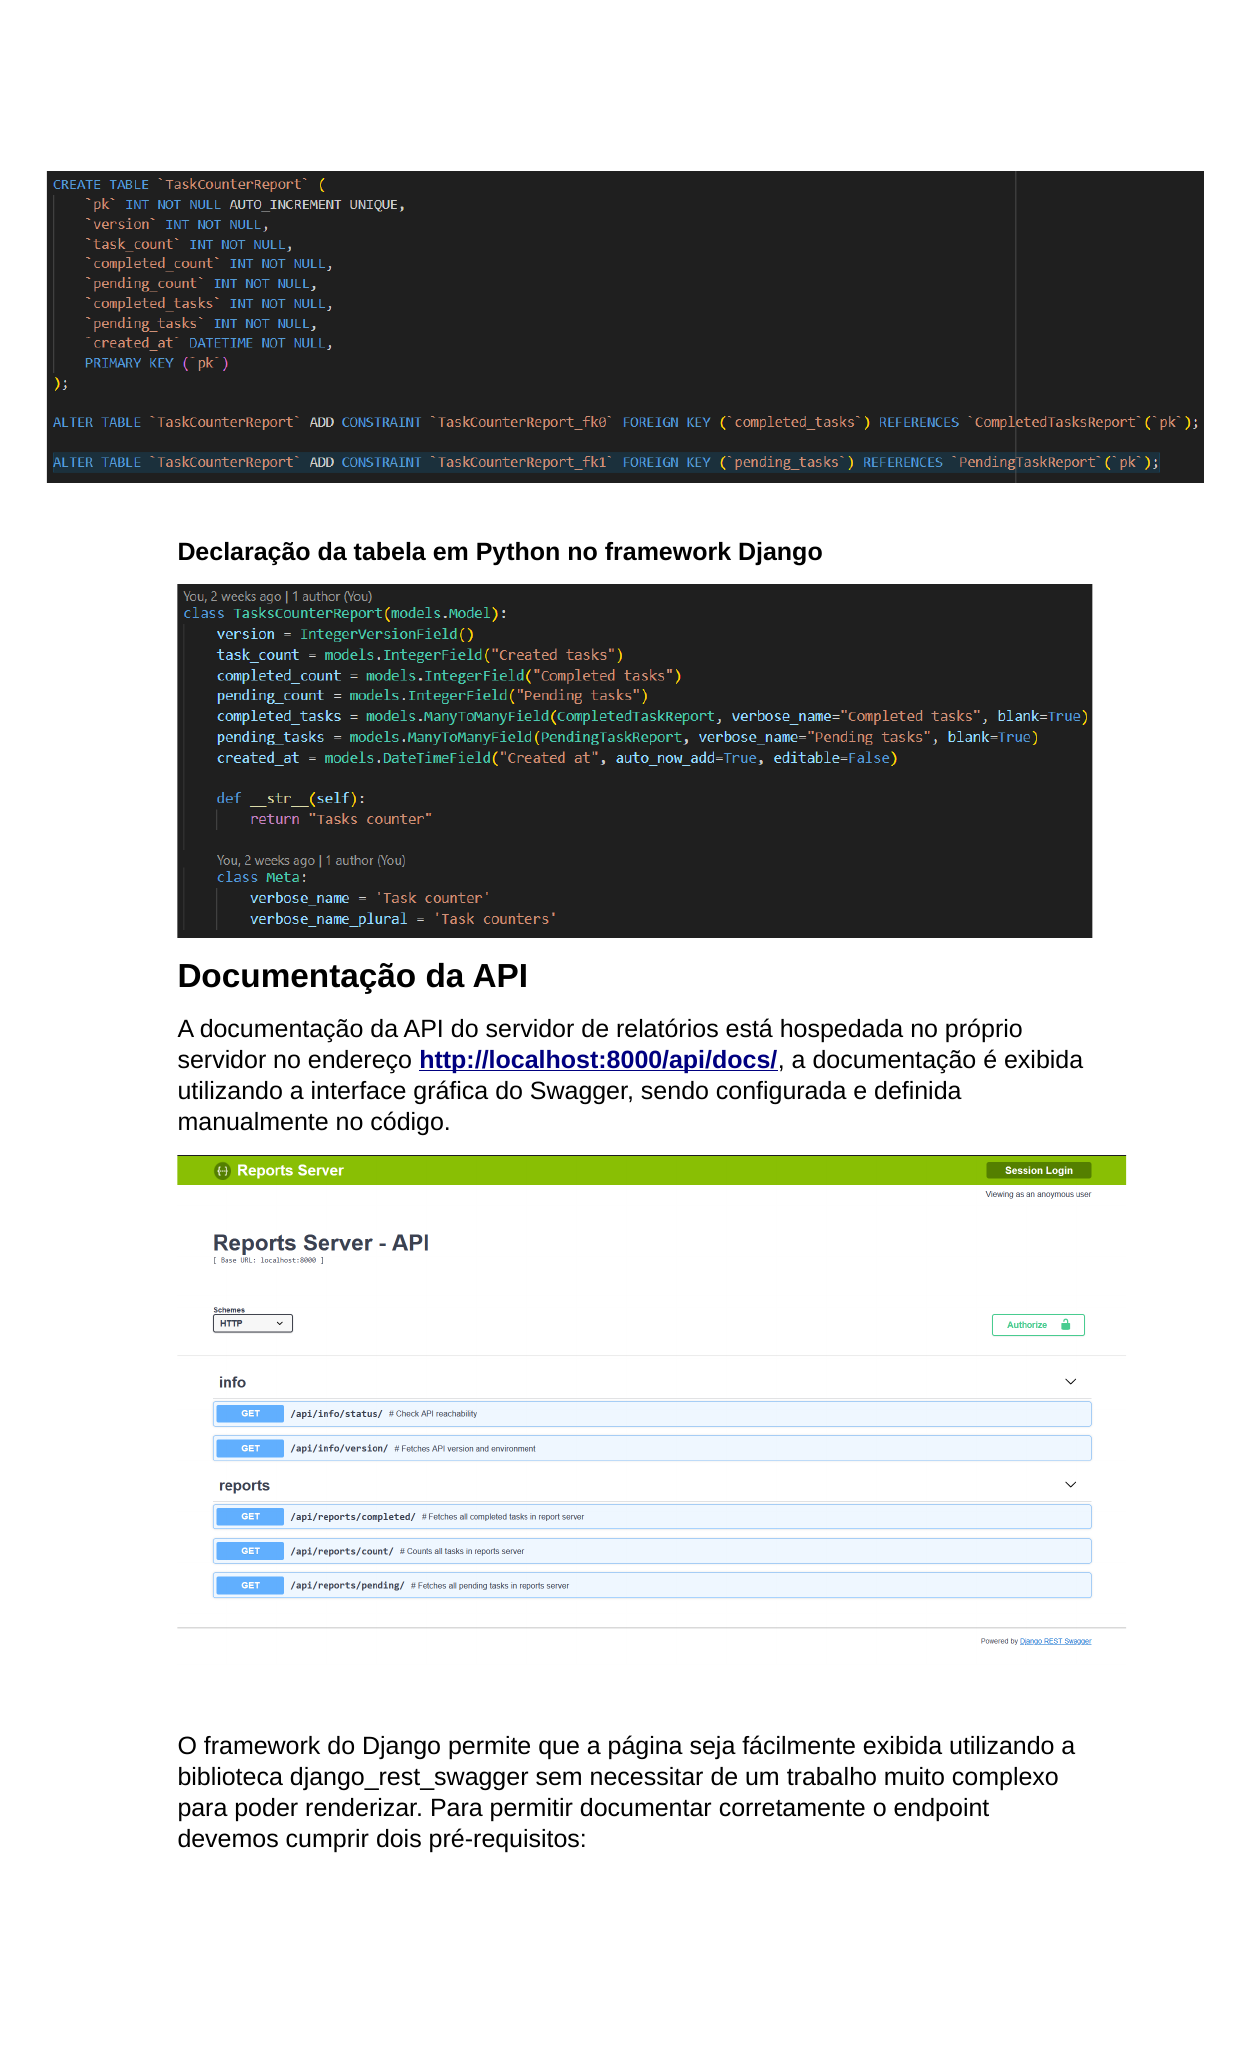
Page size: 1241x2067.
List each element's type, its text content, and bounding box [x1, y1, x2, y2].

text A documentação da API do servidor de relatórios está hospedada no próprio servidor no endereço http://localhost:8000/api/docs/, a documentação é exibida utilizando a interface gráfica do Swagger, sendo configurada e definida manualmente no código. [177, 1014, 1093, 1136]
picture [46, 171, 1204, 483]
text Documentação da API [177, 956, 1093, 994]
picture [177, 584, 1093, 938]
picture [177, 1155, 1127, 1665]
text O framework do Django permite que a página seja fácilmente exibida utilizando a biblioteca django_rest_swagger sem necessitar de um trabalho muito complexo para poder renderizar. Para permitir documentar corretamente o endpoint devemos cumprir dois pré-requisitos: [177, 1731, 1093, 1853]
text Declaração da tabela em Python no framework Django [177, 537, 1093, 565]
